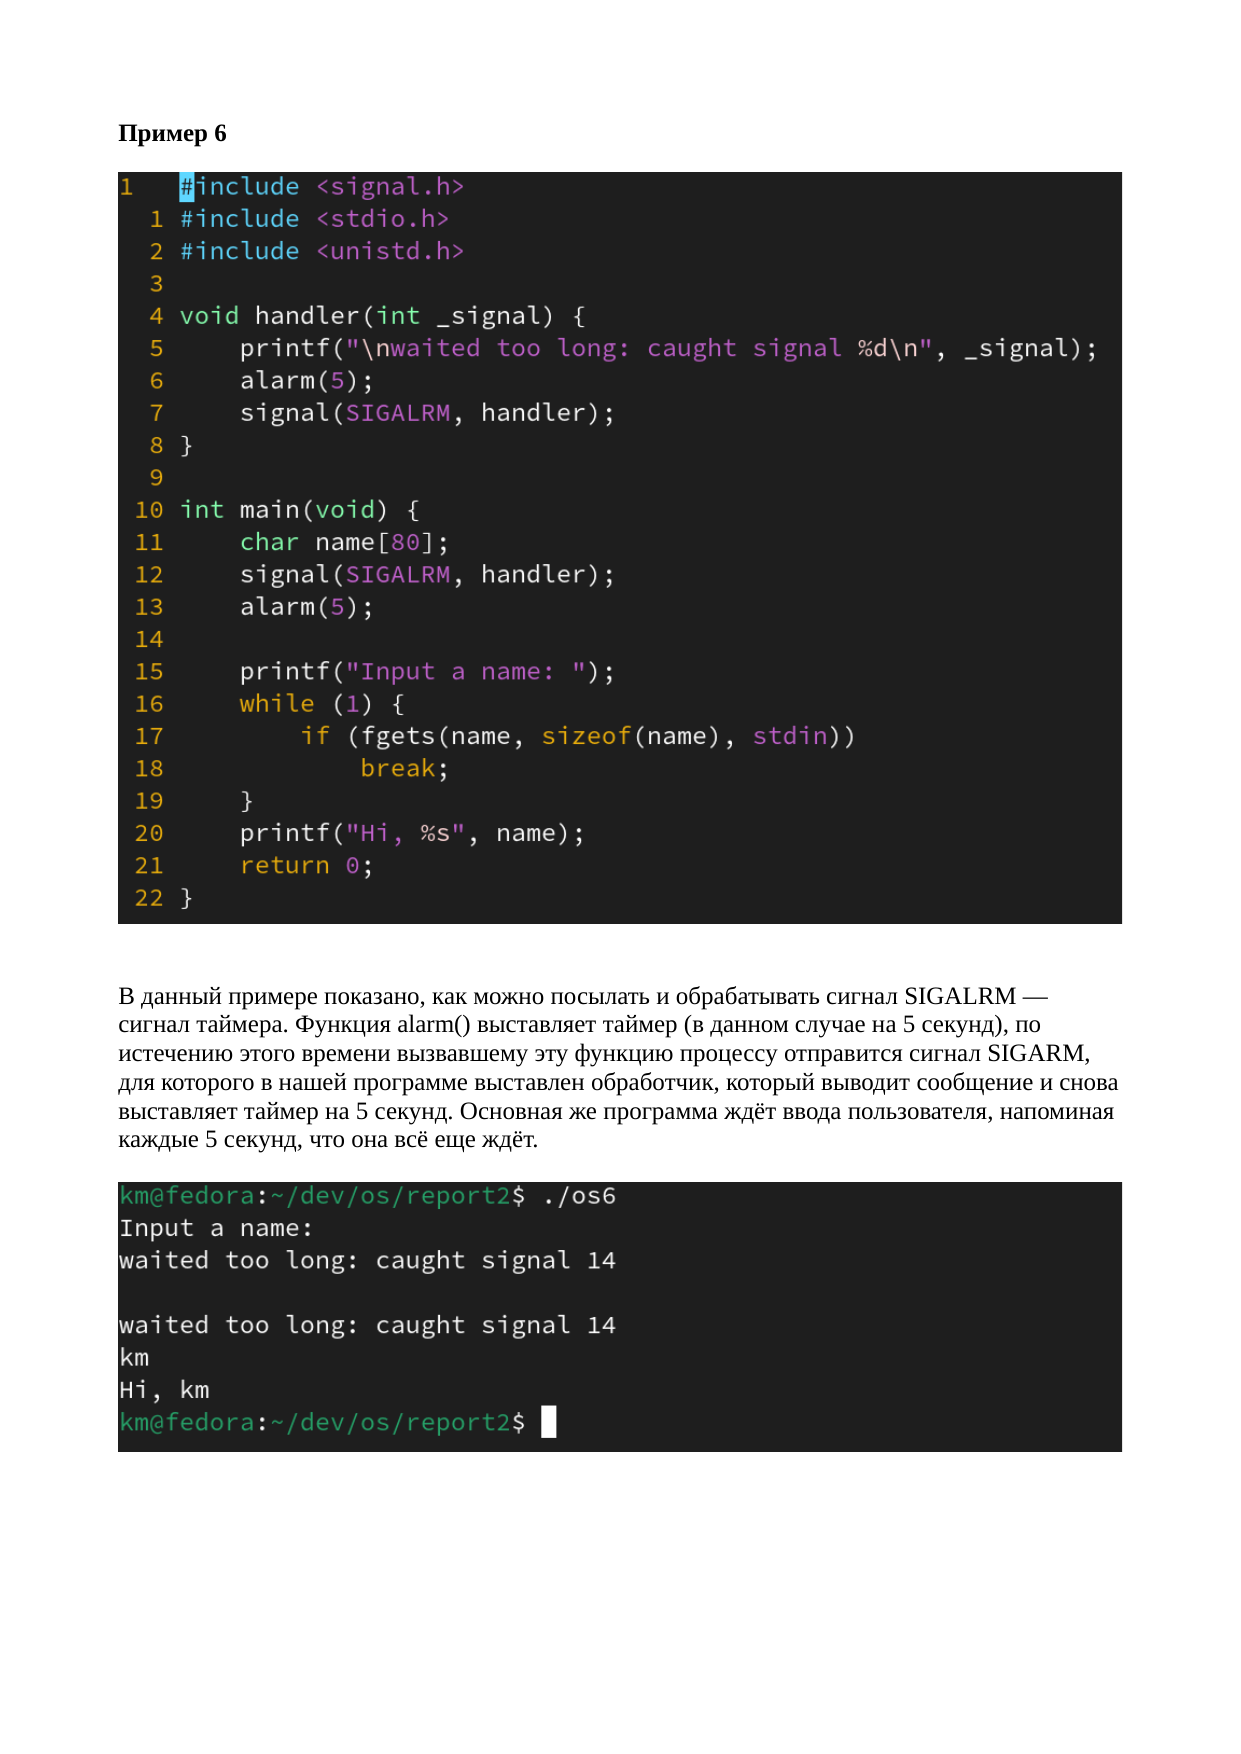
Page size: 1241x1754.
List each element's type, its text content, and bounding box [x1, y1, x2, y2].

picture [118, 1182, 1123, 1452]
text Пример 6 [118, 118, 1122, 147]
text В данный примере показано, как можно посылать и обрабатывать сигнал SIGALRM — сигнал таймера. Функция alarm() выставляет таймер (в данном случае на 5 секунд), по истечению этого времени вызвавшему эту функцию процессу отправится сигнал SIGARM, для которого в нашей программе выставлен обработчик, который выводит сообщение и снова выставляет таймер на 5 секунд. Основная же программа ждёт ввода пользователя, напоминая каждые 5 секунд, что она всё еще ждёт. [118, 981, 1122, 1153]
picture [118, 172, 1123, 924]
